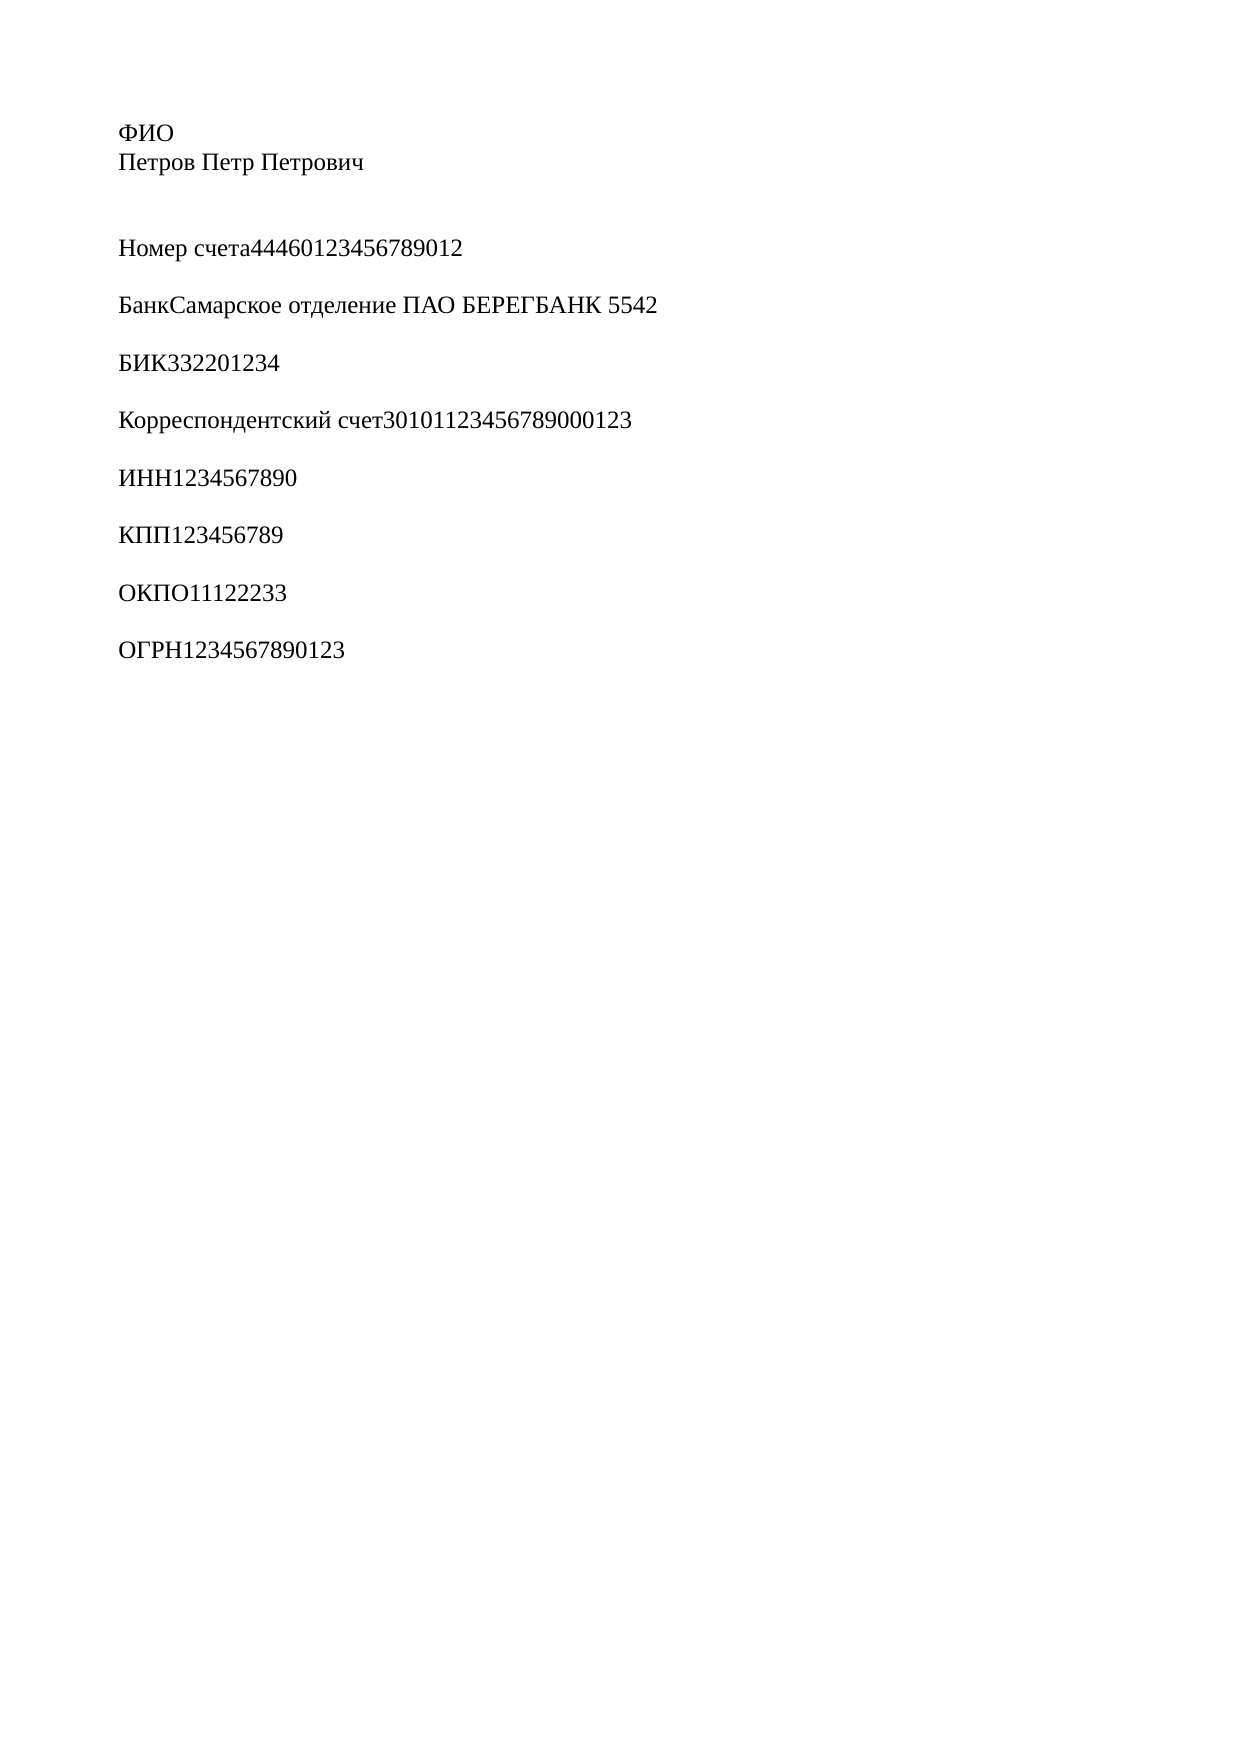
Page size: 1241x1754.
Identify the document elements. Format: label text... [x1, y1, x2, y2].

text БанкСамарское отделение ПАО БЕРЕГБАНК 5542 [118, 291, 1122, 319]
text Номер счета44460123456789012 [118, 233, 1122, 262]
text КПП123456789 [118, 521, 1122, 549]
text ФИО Петров Петр Петрович [118, 118, 1122, 204]
text Корреспондентский счет30101123456789000123 [118, 406, 1122, 434]
text ОГРН1234567890123 [118, 636, 1122, 664]
text ОКПО11122233 [118, 578, 1122, 607]
text БИК332201234 [118, 348, 1122, 377]
text ИНН1234567890 [118, 463, 1122, 492]
